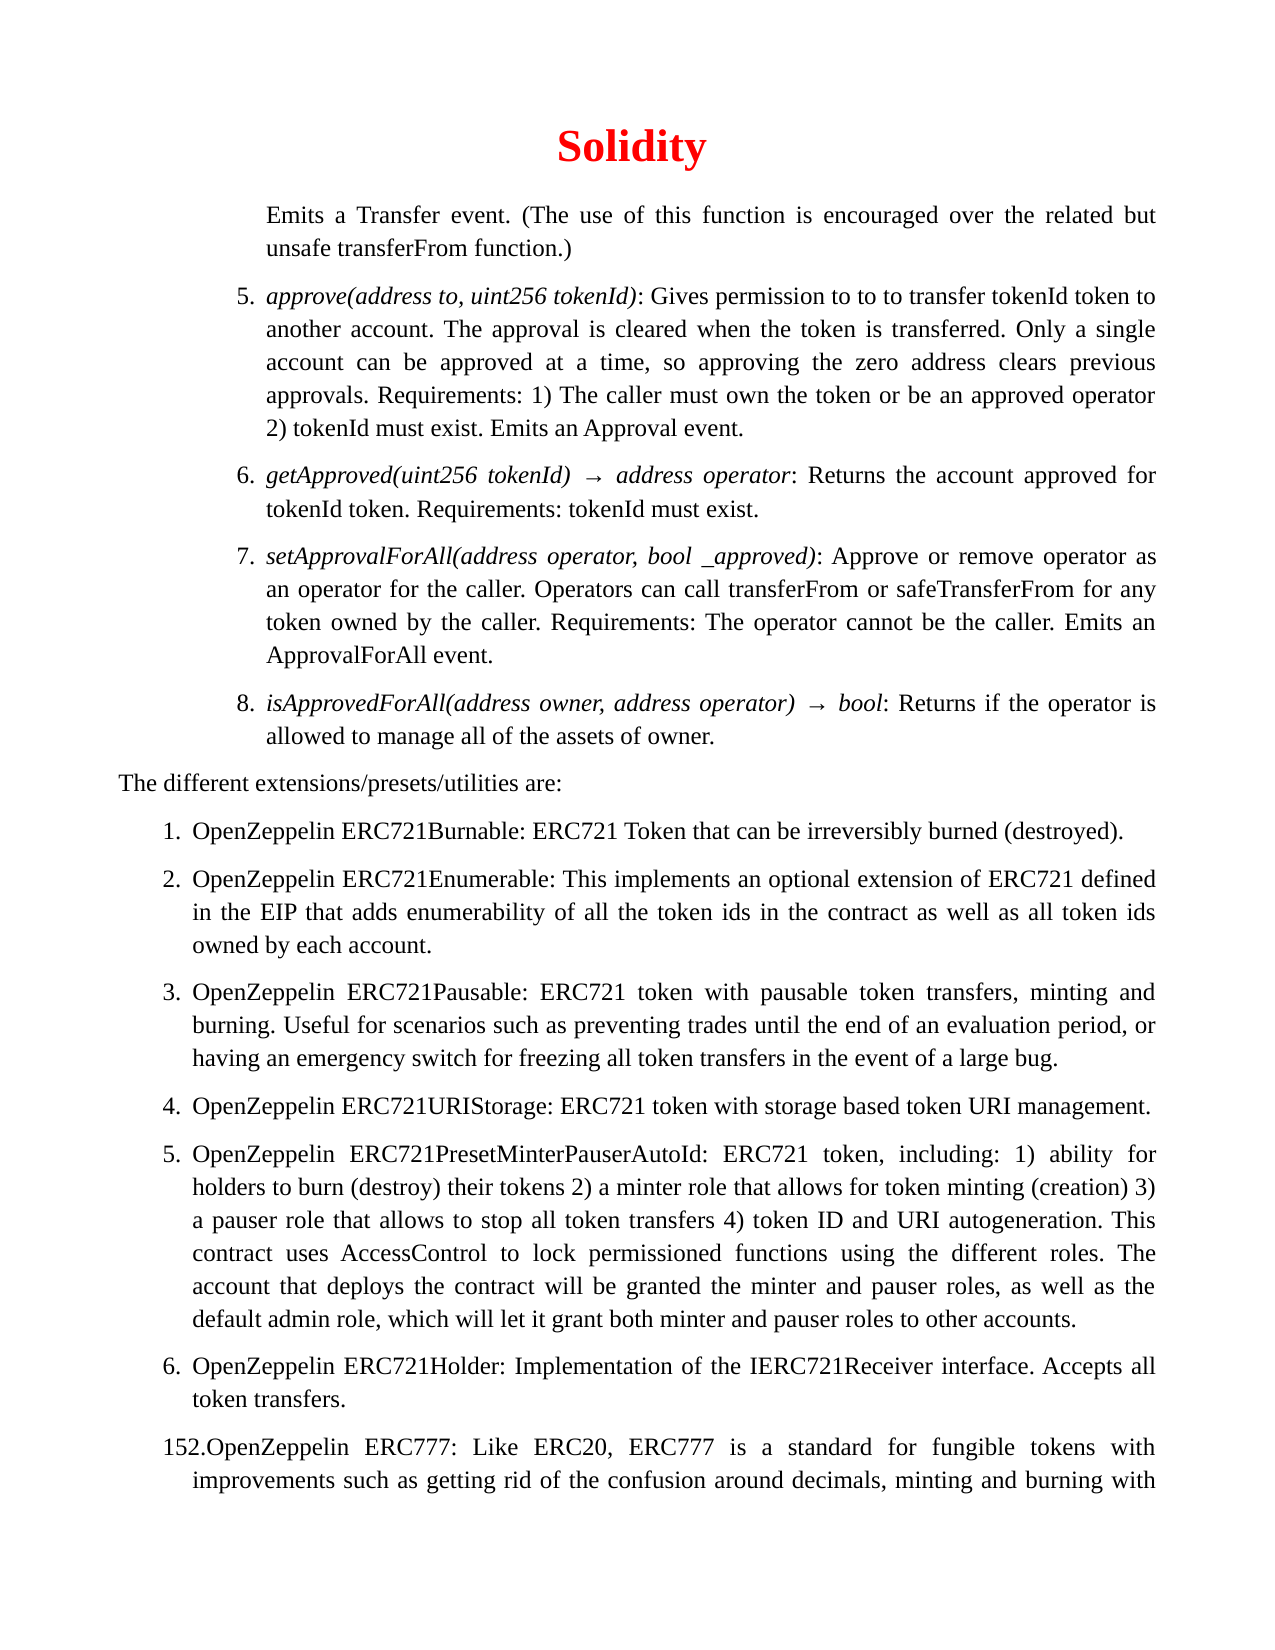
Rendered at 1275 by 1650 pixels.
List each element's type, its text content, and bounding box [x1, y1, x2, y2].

list OpenZeppelin ERC777: Like ERC20, ERC777 is a standard for fungible tokens with improvements such as getting rid of the confusion around decimals, minting and burning with [162, 1432, 1157, 1494]
list getApproved(uint256 tokenId) → address operator: Returns the account approved for tokenId token. Requirements: tokenId must exist. [236, 461, 1157, 522]
list OpenZeppelin ERC721Enumerable: This implements an optional extension of ERC721 defined in the EIP that adds enumerability of all the token ids in the contract as well as all token ids owned by each account. [162, 864, 1157, 958]
list OpenZeppelin ERC721PresetMinterPauserAutoId: ERC721 token, including: 1) ability for holders to burn (destroy) their tokens 2) a minter role that allows for token minting (creation) 3) a pauser role that allows to stop all token transfers 4) token ID and URI autogeneration. This contract uses AccessControl to lock permissioned functions using the different roles. The account that deploys the contract will be granted the minter and pauser roles, as well as the default admin role, which will let it grant both minter and pauser roles to other accounts. [162, 1139, 1157, 1332]
list Emits a Transfer event. (The use of this function is encouraged over the related but unsafe transferFrom function.) [236, 200, 1157, 262]
text The different extensions/presets/utilities are: [118, 768, 1157, 797]
list OpenZeppelin ERC721Holder: Implementation of the IERC721Receiver interface. Accepts all token transfers. [162, 1351, 1157, 1413]
list isApprovedForAll(address owner, address operator) → bool: Returns if the operator is allowed to manage all of the assets of owner. [236, 688, 1157, 750]
list OpenZeppelin ERC721URIStorage: ERC721 token with storage based token URI management. [162, 1091, 1157, 1120]
list OpenZeppelin ERC721Pausable: ERC721 token with pausable token transfers, minting and burning. Useful for scenarios such as preventing trades until the end of an evaluation period, or having an emergency switch for freezing all token transfers in the event of a large bug. [162, 977, 1157, 1072]
list OpenZeppelin ERC721Burnable: ERC721 Token that can be irreversibly burned (destroyed). [162, 816, 1157, 845]
list approve(address to, uint256 tokenId): Gives permission to to to transfer tokenId token to another account. The approval is cleared when the token is transferred. Only a single account can be approved at a time, so approving the zero address clears previous approvals. Requirements: 1) The caller must own the token or be an approved operator 2) tokenId must exist. Emits an Approval event. [236, 281, 1157, 442]
list setApprovalForAll(address operator, bool _approved): Approve or remove operator as an operator for the caller. Operators can call transferFrom or safeTransferFrom for any token owned by the caller. Requirements: The operator cannot be the caller. Emits an ApprovalForAll event. [236, 541, 1157, 669]
